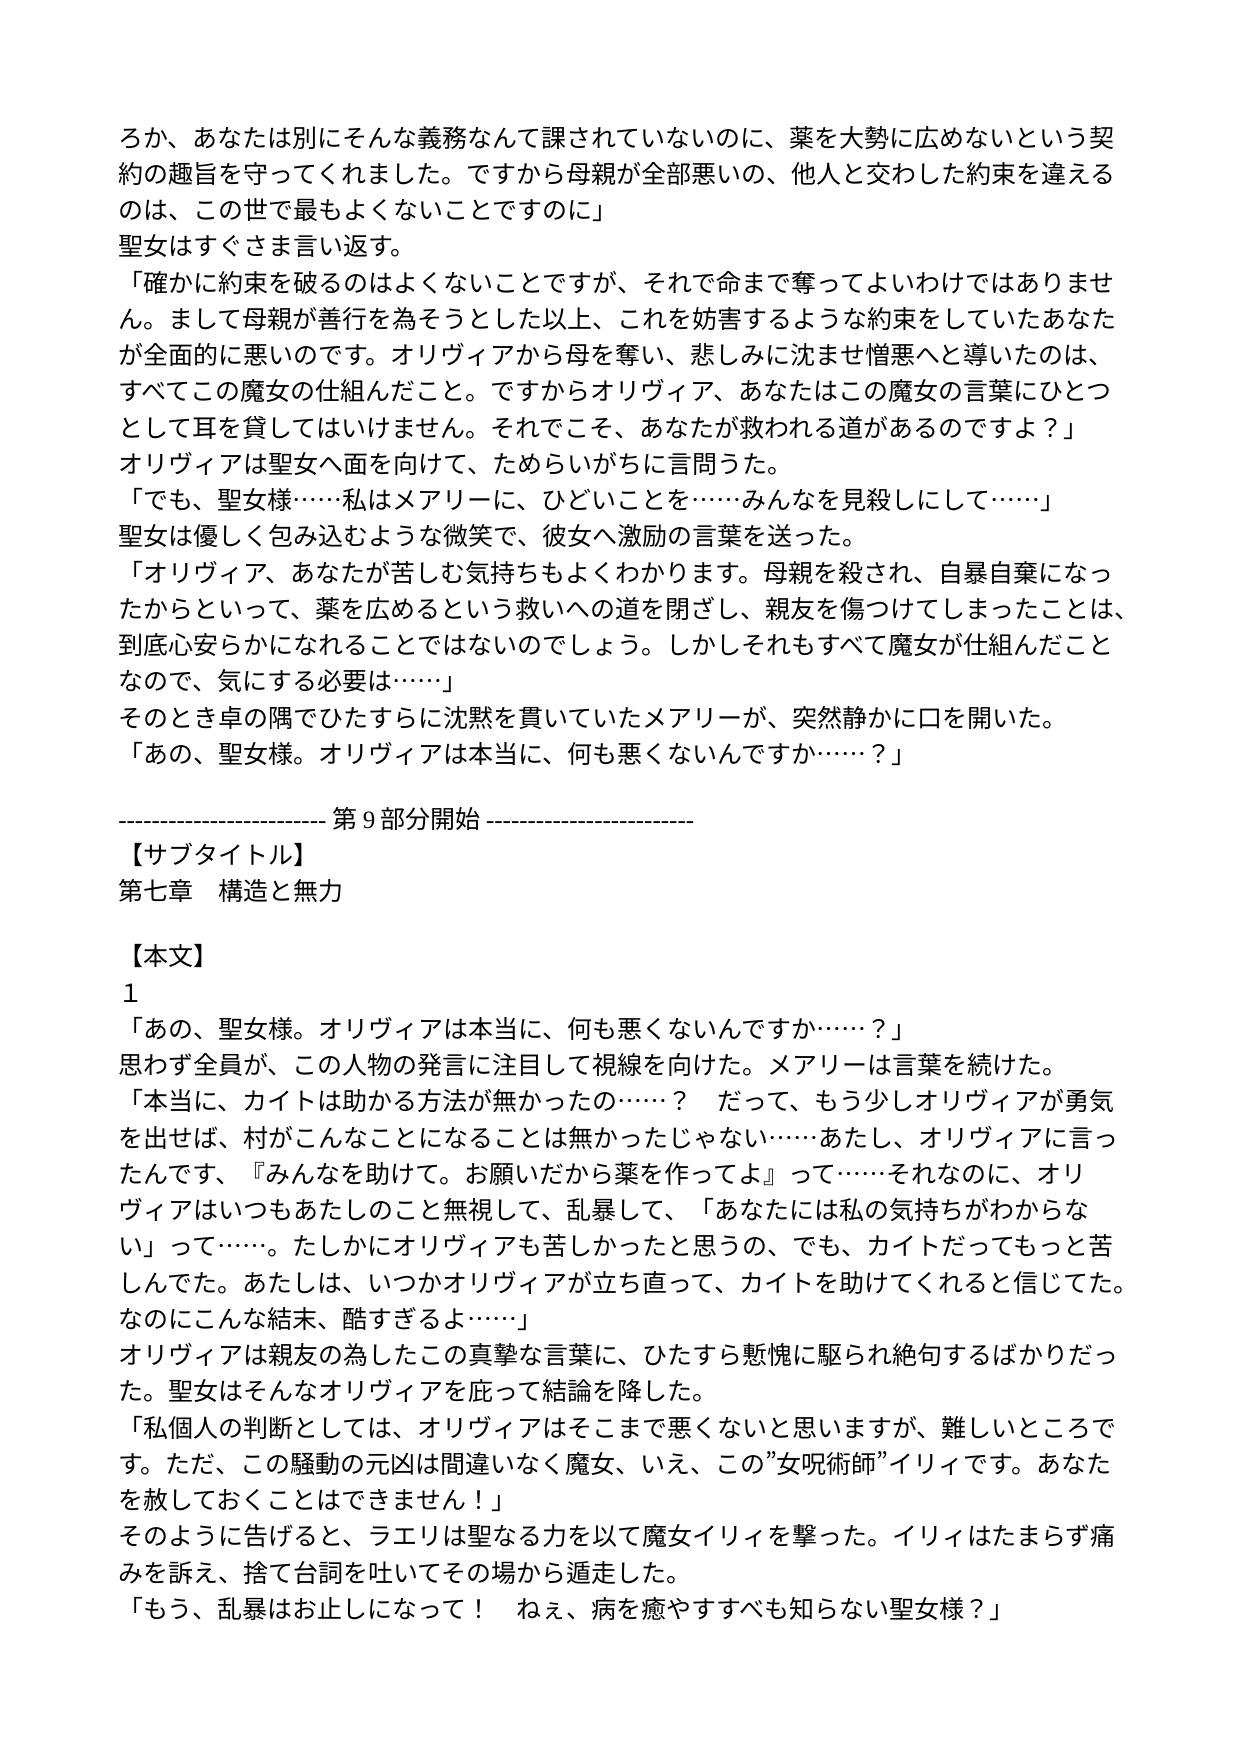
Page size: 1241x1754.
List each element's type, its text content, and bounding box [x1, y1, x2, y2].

text ろか、あなたは別にそんな義務なんて課されていないのに、薬を大勢に広めないという契約の趣旨を守ってくれました。ですから母親が全部悪いの、他人と交わした約束を違えるのは、この世で最もよくないことですのに」 [118, 118, 1122, 227]
text 「あの、聖女様。オリヴィアは本当に、何も悪くないんですか……？」 [118, 1009, 1122, 1046]
text オリヴィアは聖女へ面を向けて、ためらいがちに言問うた。 [118, 444, 1122, 481]
text 「あの、聖女様。オリヴィアは本当に、何も悪くないんですか……？」 [118, 734, 1122, 771]
text 「私個人の判断としては、オリヴィアはそこまで悪くないと思いますが、難しいところです。ただ、この騒動の元凶は間違いなく魔女、いえ、この”女呪術師”イリィです。あなたを赦しておくことはできません！」 [118, 1408, 1122, 1517]
text 第七章 構造と無力 [118, 872, 1122, 908]
text 「もう、乱暴はお止しになって！ ねぇ、病を癒やすすべも知らない聖女様？」 [118, 1589, 1122, 1626]
text 思わず全員が、この人物の発言に注目して視線を向けた。メアリーは言葉を続けた。 [118, 1046, 1122, 1082]
text １ [118, 973, 1122, 1009]
text そのとき卓の隅でひたすらに沈黙を貫いていたメアリーが、突然静かに口を開いた。 [118, 698, 1122, 734]
text ------------------------- 第9部分開始 ------------------------- [118, 799, 1122, 836]
text 聖女はすぐさま言い返す。 [118, 227, 1122, 263]
text 【サブタイトル】 [118, 836, 1122, 872]
text 「オリヴィア、あなたが苦しむ気持ちもよくわかります。母親を殺され、自暴自棄になったからといって、薬を広めるという救いへの道を閉ざし、親友を傷つけてしまったことは、到底心安らかになれることではないのでしょう。しかしそれもすべて魔女が仕組んだことなので、気にする必要は……」 [118, 553, 1122, 698]
text 【本文】 [118, 937, 1122, 973]
text 「確かに約束を破るのはよくないことですが、それで命まで奪ってよいわけではありません。まして母親が善行を為そうとした以上、これを妨害するような約束をしていたあなたが全面的に悪いのです。オリヴィアから母を奪い、悲しみに沈ませ憎悪へと導いたのは、すべてこの魔女の仕組んだこと。ですからオリヴィア、あなたはこの魔女の言葉にひとつとして耳を貸してはいけません。それでこそ、あなたが救われる道があるのですよ？」 [118, 263, 1122, 444]
text 「でも、聖女様……私はメアリーに、ひどいことを……みんなを見殺しにして……」 [118, 481, 1122, 517]
text オリヴィアは親友の為したこの真摯な言葉に、ひたすら慙愧に駆られ絶句するばかりだった。聖女はそんなオリヴィアを庇って結論を降した。 [118, 1336, 1122, 1408]
text 「本当に、カイトは助かる方法が無かったの……？ だって、もう少しオリヴィアが勇気を出せば、村がこんなことになることは無かったじゃない……あたし、オリヴィアに言ったんです、『みんなを助けて。お願いだから薬を作ってよ』って……それなのに、オリヴィアはいつもあたしのこと無視して、乱暴して、「あなたには私の気持ちがわからない」って……。たしかにオリヴィアも苦しかったと思うの、でも、カイトだってもっと苦しんでた。あたしは、いつかオリヴィアが立ち直って、カイトを助けてくれると信じてた。なのにこんな結末、酷すぎるよ……」 [118, 1082, 1122, 1336]
text そのように告げると、ラエリは聖なる力を以て魔女イリィを撃った。イリィはたまらず痛みを訴え、捨て台詞を吐いてその場から遁走した。 [118, 1517, 1122, 1589]
text 聖女は優しく包み込むような微笑で、彼女へ激励の言葉を送った。 [118, 517, 1122, 553]
